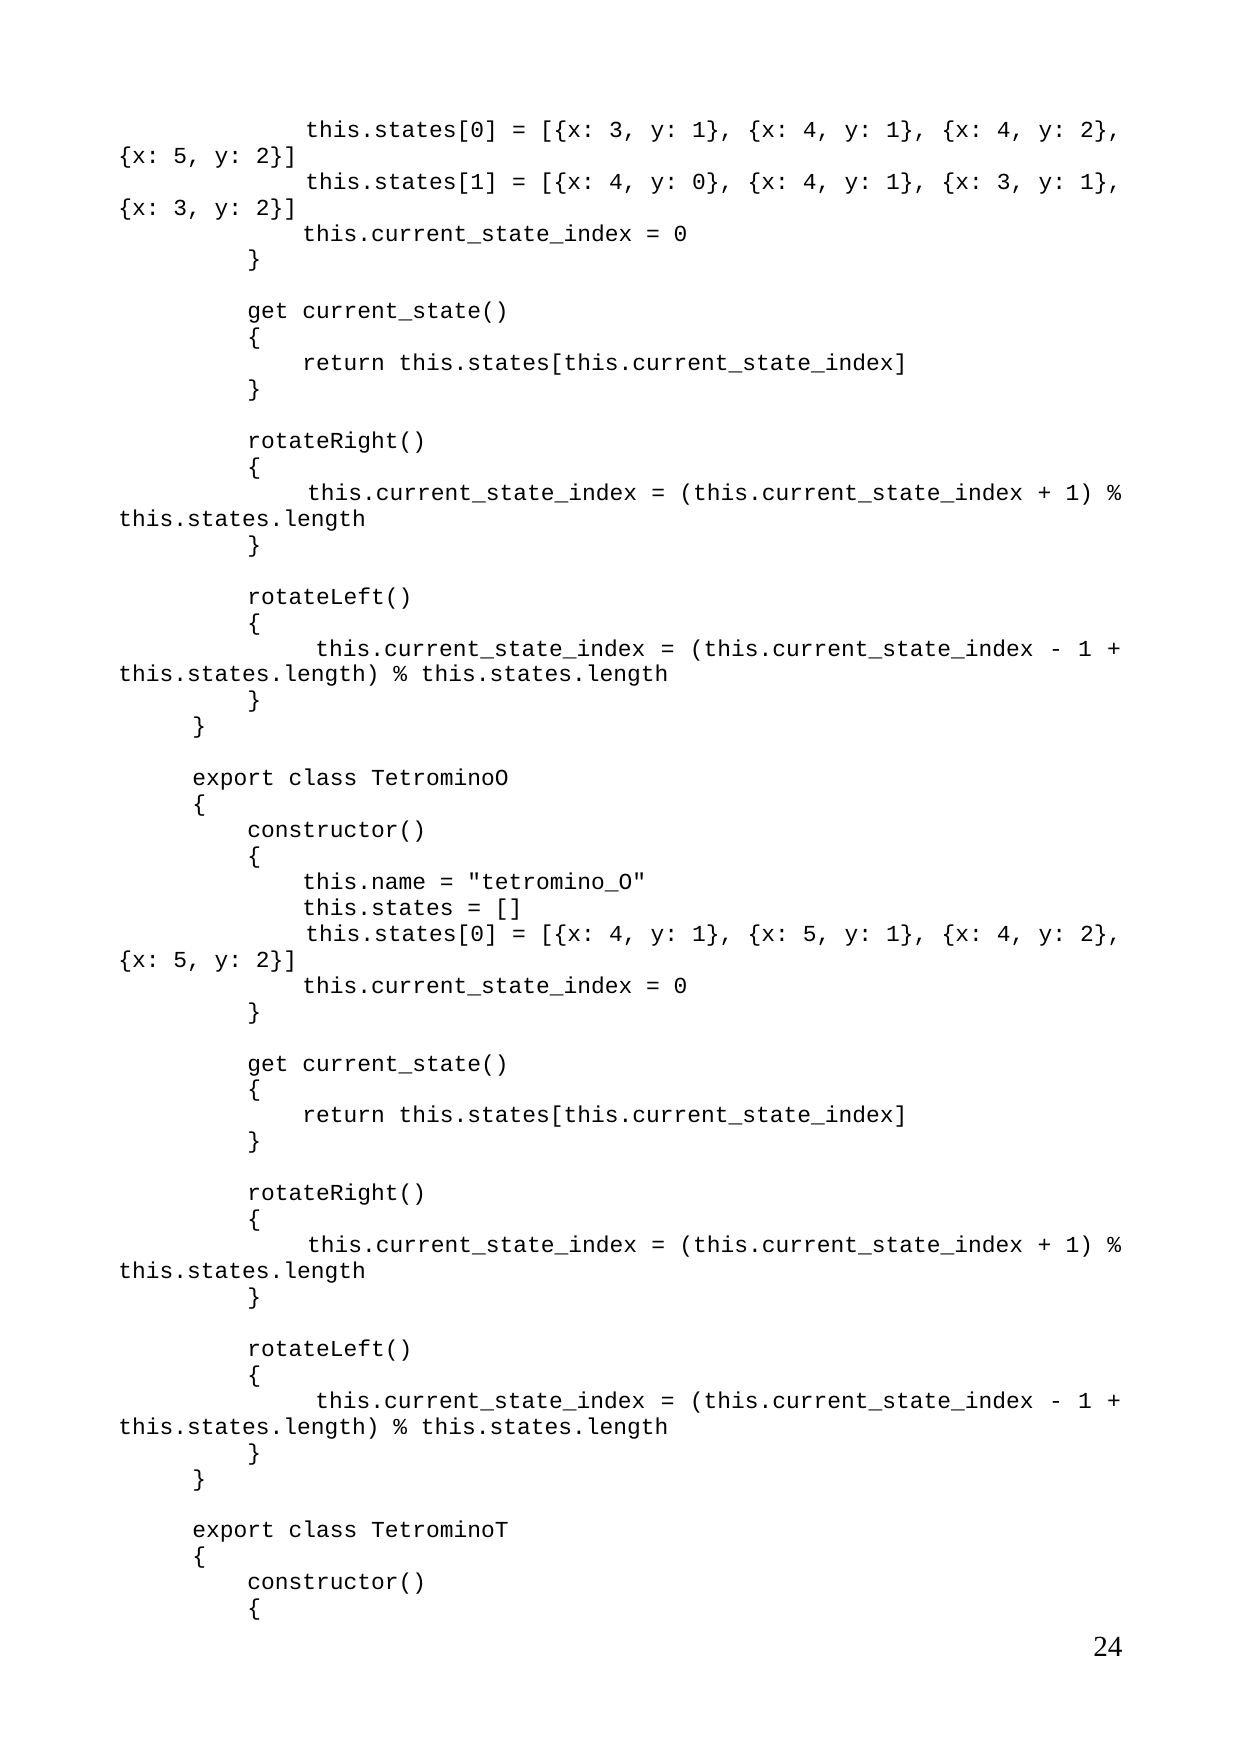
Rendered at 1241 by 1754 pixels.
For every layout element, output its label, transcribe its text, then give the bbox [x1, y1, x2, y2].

text this.current_state_index = 0 [118, 974, 1122, 1000]
text this.current_state_index = (this.current_state_index + 1) % this.states.length [118, 481, 1122, 533]
text { [118, 611, 1122, 637]
text } [118, 1467, 1122, 1493]
text this.current_state_index = 0 [118, 222, 1122, 248]
text return this.states[this.current_state_index] [118, 1104, 1122, 1130]
text { [118, 1078, 1122, 1104]
text constructor() [118, 818, 1122, 844]
text this.current_state_index = (this.current_state_index + 1) % this.states.length [118, 1233, 1122, 1285]
text export class TetrominoT [118, 1519, 1122, 1545]
text constructor() [118, 1571, 1122, 1597]
text rotateRight() [118, 1182, 1122, 1207]
text this.current_state_index = (this.current_state_index - 1 + this.states.length) % this.states.length [118, 1389, 1122, 1441]
text { [118, 1545, 1122, 1571]
text { [118, 326, 1122, 352]
text { [118, 792, 1122, 818]
text return this.states[this.current_state_index] [118, 352, 1122, 377]
text this.current_state_index = (this.current_state_index - 1 + this.states.length) % this.states.length [118, 637, 1122, 689]
text get current_state() [118, 1052, 1122, 1078]
text this.states = [] [118, 896, 1122, 922]
text rotateLeft() [118, 1337, 1122, 1363]
text } [118, 1441, 1122, 1467]
text } [118, 1000, 1122, 1026]
text { [118, 1363, 1122, 1389]
text { [118, 1207, 1122, 1233]
text } [118, 1285, 1122, 1311]
text this.states[1] = [{x: 4, y: 0}, {x: 4, y: 1}, {x: 3, y: 1}, {x: 3, y: 2}] [118, 170, 1122, 222]
text } [118, 377, 1122, 403]
text this.name = "tetromino_O" [118, 870, 1122, 896]
text } [118, 248, 1122, 274]
text export class TetrominoO [118, 767, 1122, 792]
text { [118, 1597, 1122, 1622]
text } [118, 689, 1122, 715]
text { [118, 844, 1122, 870]
text this.states[0] = [{x: 3, y: 1}, {x: 4, y: 1}, {x: 4, y: 2}, {x: 5, y: 2}] [118, 118, 1122, 170]
text rotateRight() [118, 429, 1122, 455]
text rotateLeft() [118, 585, 1122, 611]
text } [118, 1130, 1122, 1156]
text } [118, 715, 1122, 741]
text this.states[0] = [{x: 4, y: 1}, {x: 5, y: 1}, {x: 4, y: 2}, {x: 5, y: 2}] [118, 922, 1122, 974]
text } [118, 533, 1122, 559]
text { [118, 455, 1122, 481]
text get current_state() [118, 300, 1122, 326]
